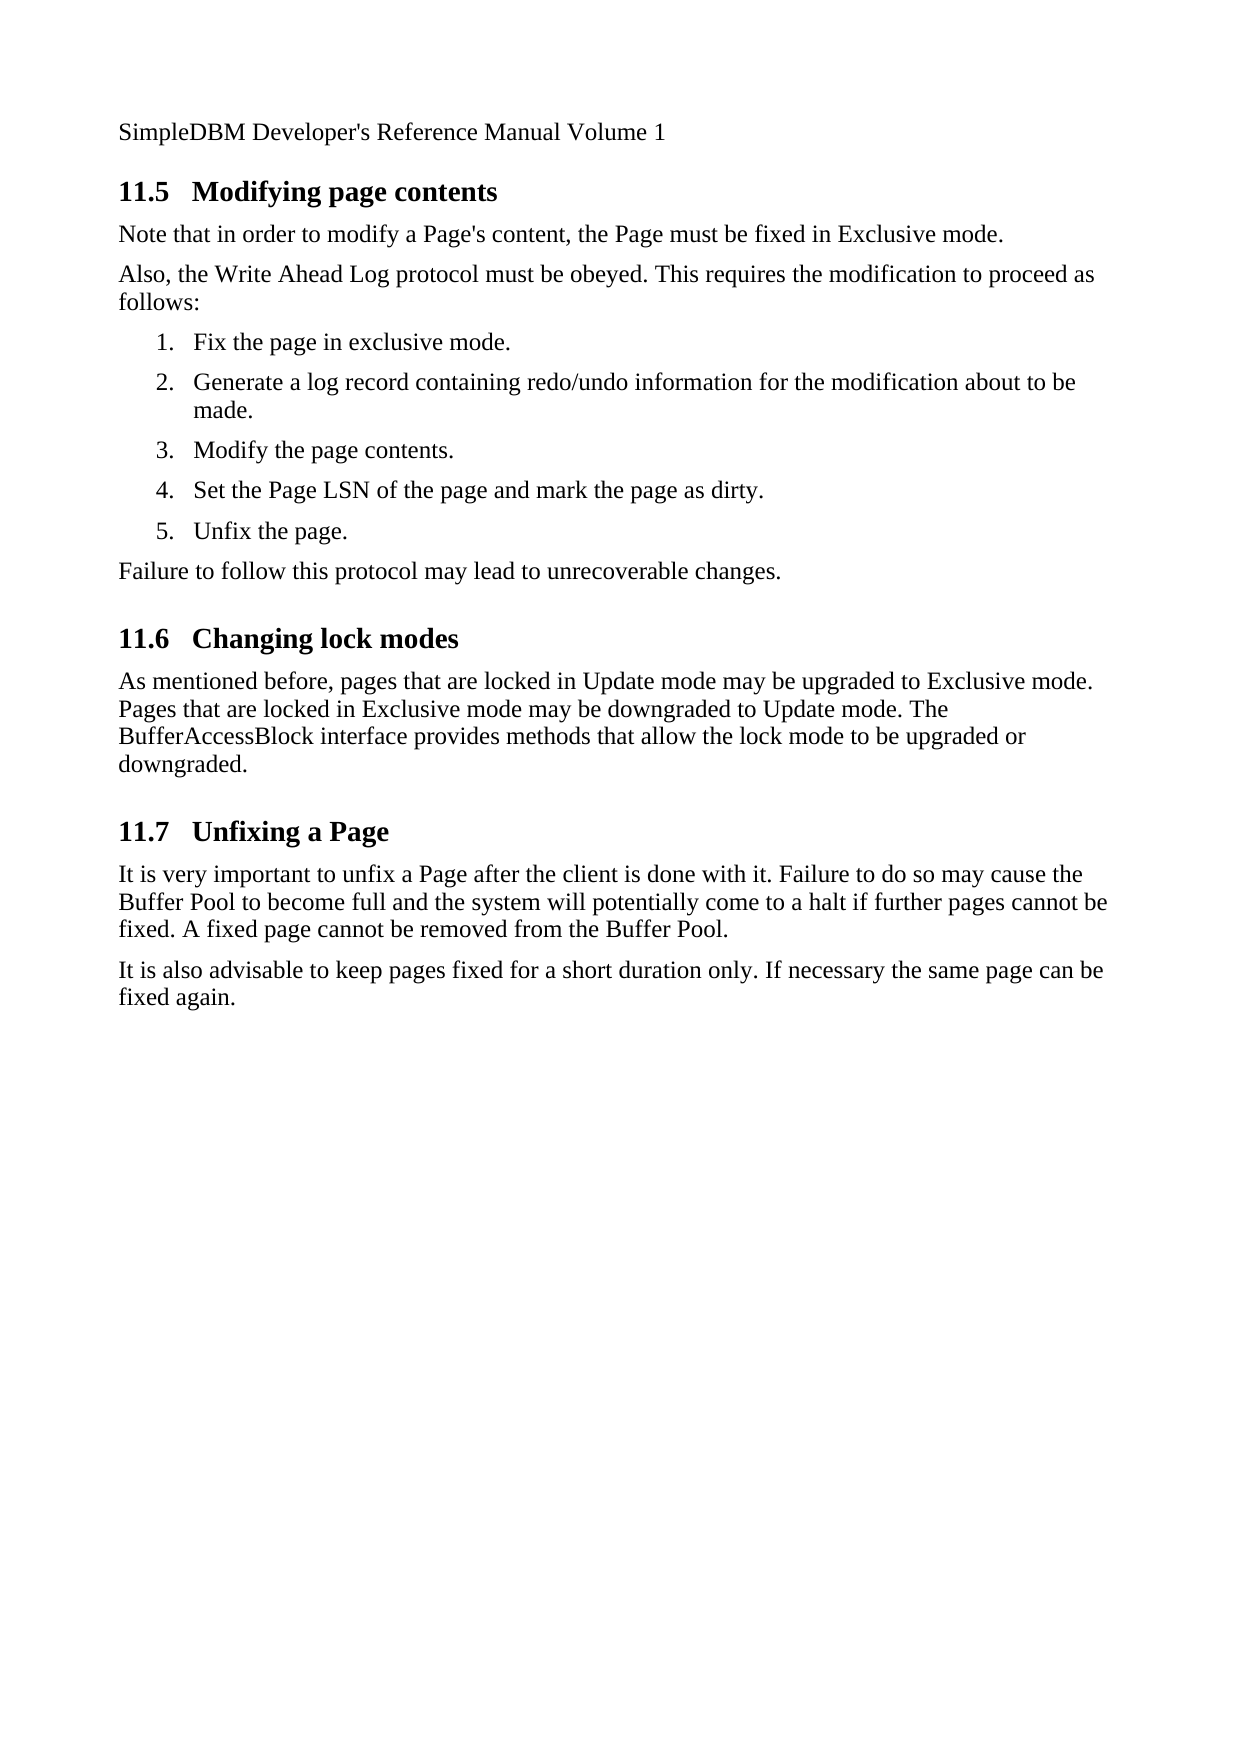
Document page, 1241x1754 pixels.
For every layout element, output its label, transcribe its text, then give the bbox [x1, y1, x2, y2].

text Note that in order to modify a Page's content, the Page must be fixed in Exclusive mode. [118, 220, 1122, 248]
text As mentioned before, pages that are locked in Update mode may be upgraded to Exclusive mode. Pages that are locked in Exclusive mode may be downgraded to Update mode. The BufferAccessBlock interface provides methods that allow the lock mode to be upgraded or downgraded. [118, 667, 1122, 778]
list Generate a log record containing redo/undo information for the modification about to be made. [156, 368, 1122, 424]
subtitle Unfixing a Page [118, 815, 1122, 848]
list Unfix the page. [156, 517, 1122, 544]
list Set the Page LSN of the page and mark the page as dirty. [156, 477, 1122, 504]
text Also, the Write Ahead Log protocol must be obeyed. This requires the modification to proceed as follows: [118, 260, 1122, 316]
text It is also advisable to keep pages fixed for a short duration only. If necessary the same page can be fixed again. [118, 956, 1122, 1011]
subtitle Modifying page contents [118, 175, 1122, 208]
subtitle Changing lock modes [118, 622, 1122, 654]
list Modify the page contents. [156, 436, 1122, 464]
text Failure to follow this protocol may lead to unrecoverable changes. [118, 557, 1122, 585]
text It is very important to unfix a Page after the client is done with it. Failure to do so may cause the Buffer Pool to become full and the system will potentially come to a halt if further pages cannot be fixed. A fixed page cannot be removed from the Buffer Pool. [118, 860, 1122, 943]
list Fix the page in exclusive mode. [156, 328, 1122, 356]
